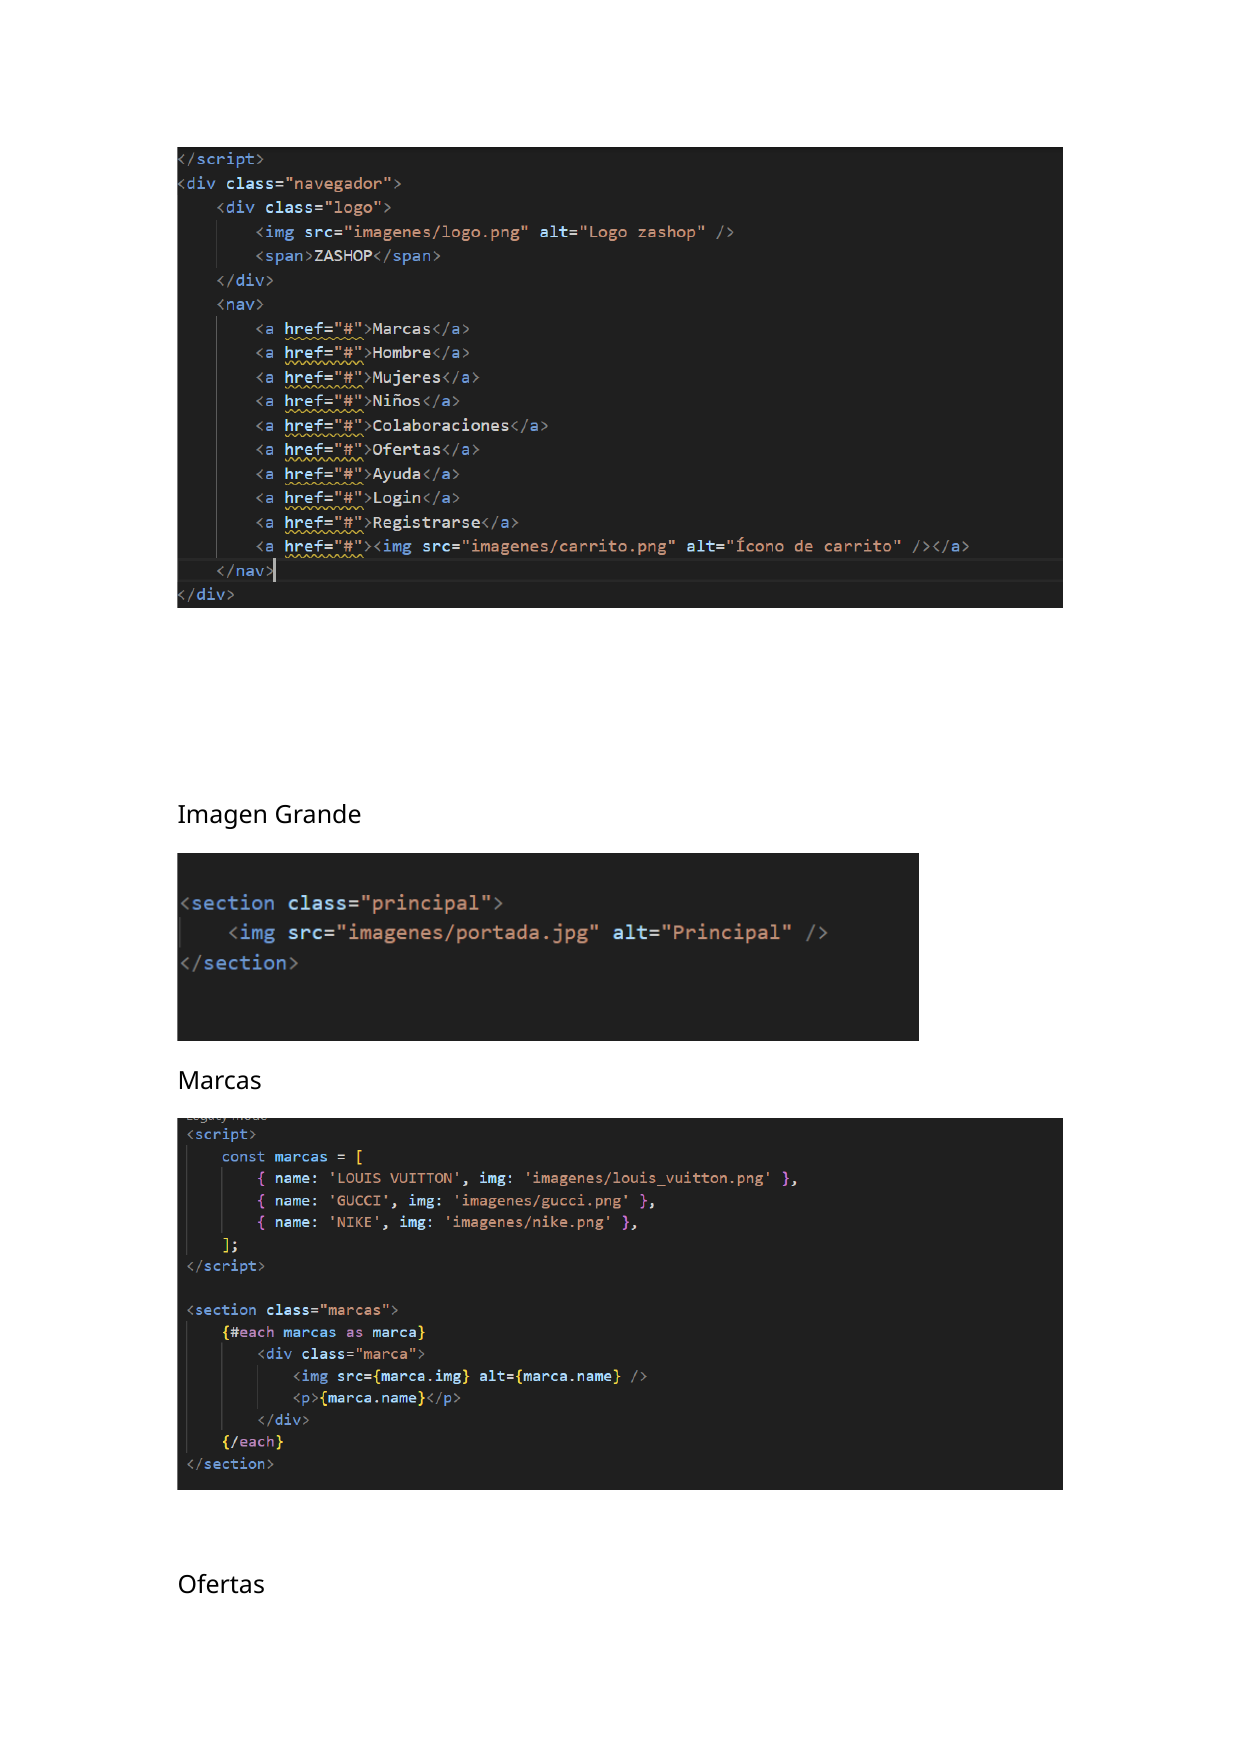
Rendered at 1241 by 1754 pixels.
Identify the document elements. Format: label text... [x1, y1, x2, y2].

text Ofertas [177, 1567, 1063, 1601]
text Marcas [177, 1062, 1063, 1096]
text Imagen Grande [177, 797, 1063, 831]
